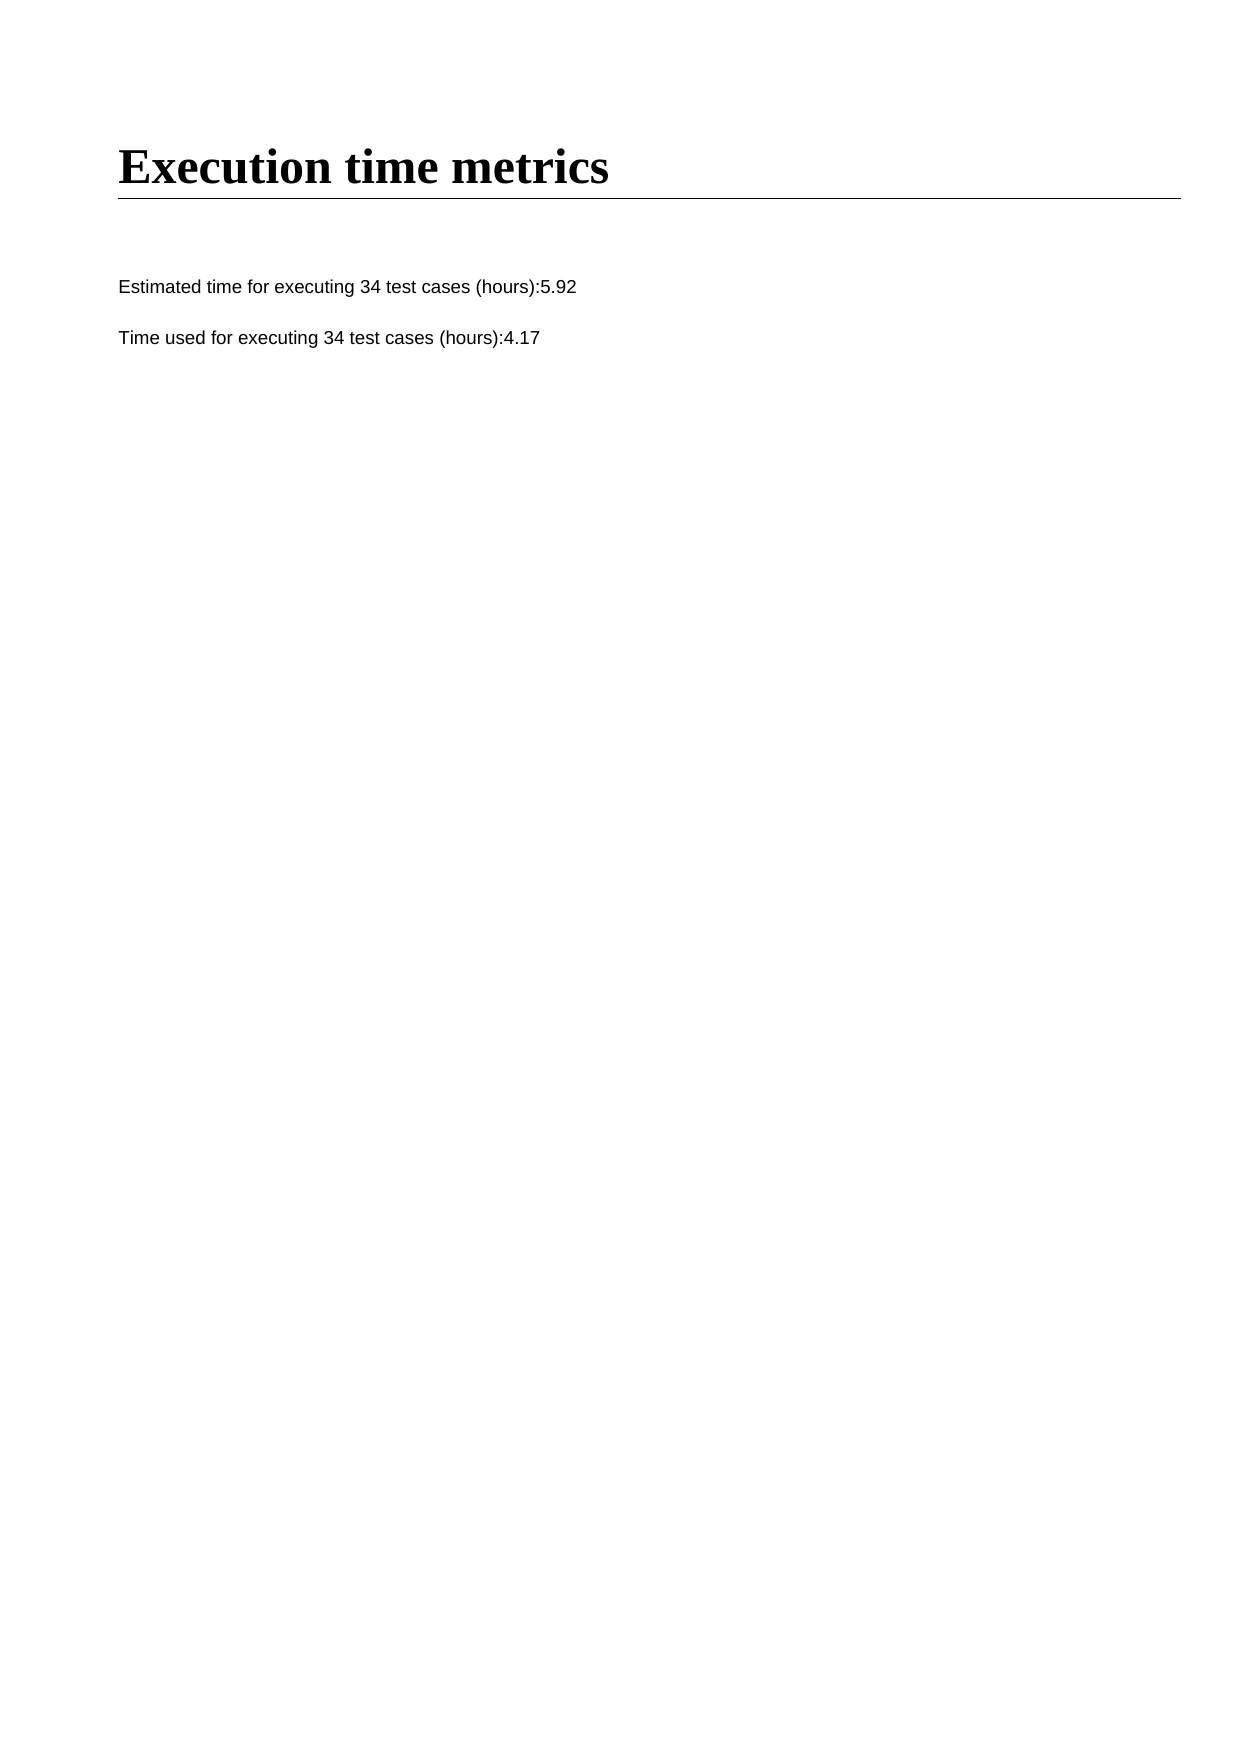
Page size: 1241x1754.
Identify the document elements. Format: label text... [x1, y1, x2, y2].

text Estimated time for executing 34 test cases (hours):5.92 [118, 276, 1181, 297]
text Time used for executing 34 test cases (hours):4.17 [118, 327, 1181, 348]
subtitle Execution time metrics [118, 137, 1181, 198]
